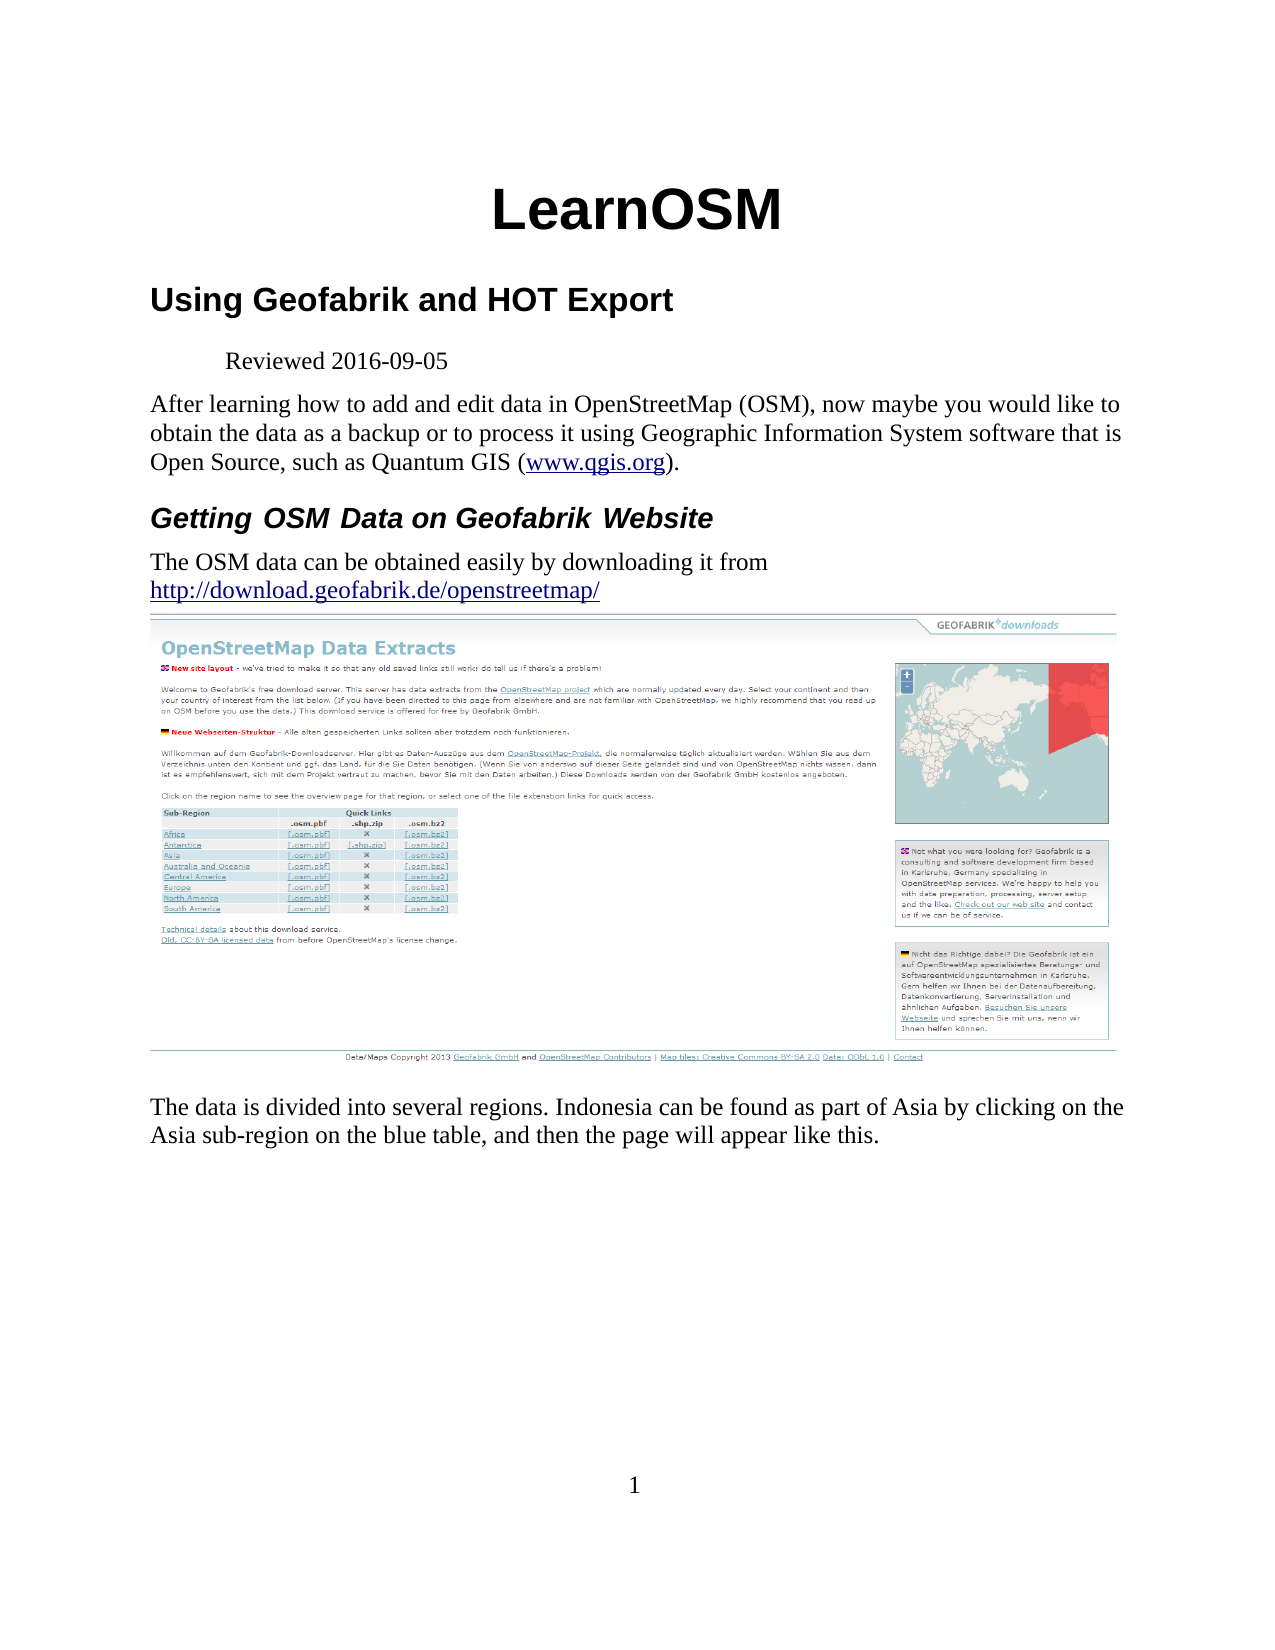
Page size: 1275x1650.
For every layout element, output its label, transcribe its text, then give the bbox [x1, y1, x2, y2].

title LearnOSM [150, 175, 1125, 242]
subtitle Using Geofabrik and HOT Export [150, 279, 1125, 318]
subtitle Getting OSM Data on Geofabrik Website [150, 501, 1125, 534]
text After learning how to add and edit data in OpenStreetMap (OSM), now maybe you would like to obtain the data as a backup or to process it using Geographic Information System software that is Open Source, such as Quantum GIS (www.qgis.org). [150, 389, 1125, 476]
picture [150, 613, 1117, 1074]
text Reviewed 2016-09-05 [225, 346, 1125, 374]
text The data is divided into several regions. Indonesia can be found as part of Asia by clicking on the Asia sub-region on the blue table, and then the page will appear like this. [150, 1092, 1125, 1149]
text The OSM data can be obtained easily by downloading it from http://download.geofabrik.de/openstreetmap/ [150, 547, 1125, 604]
